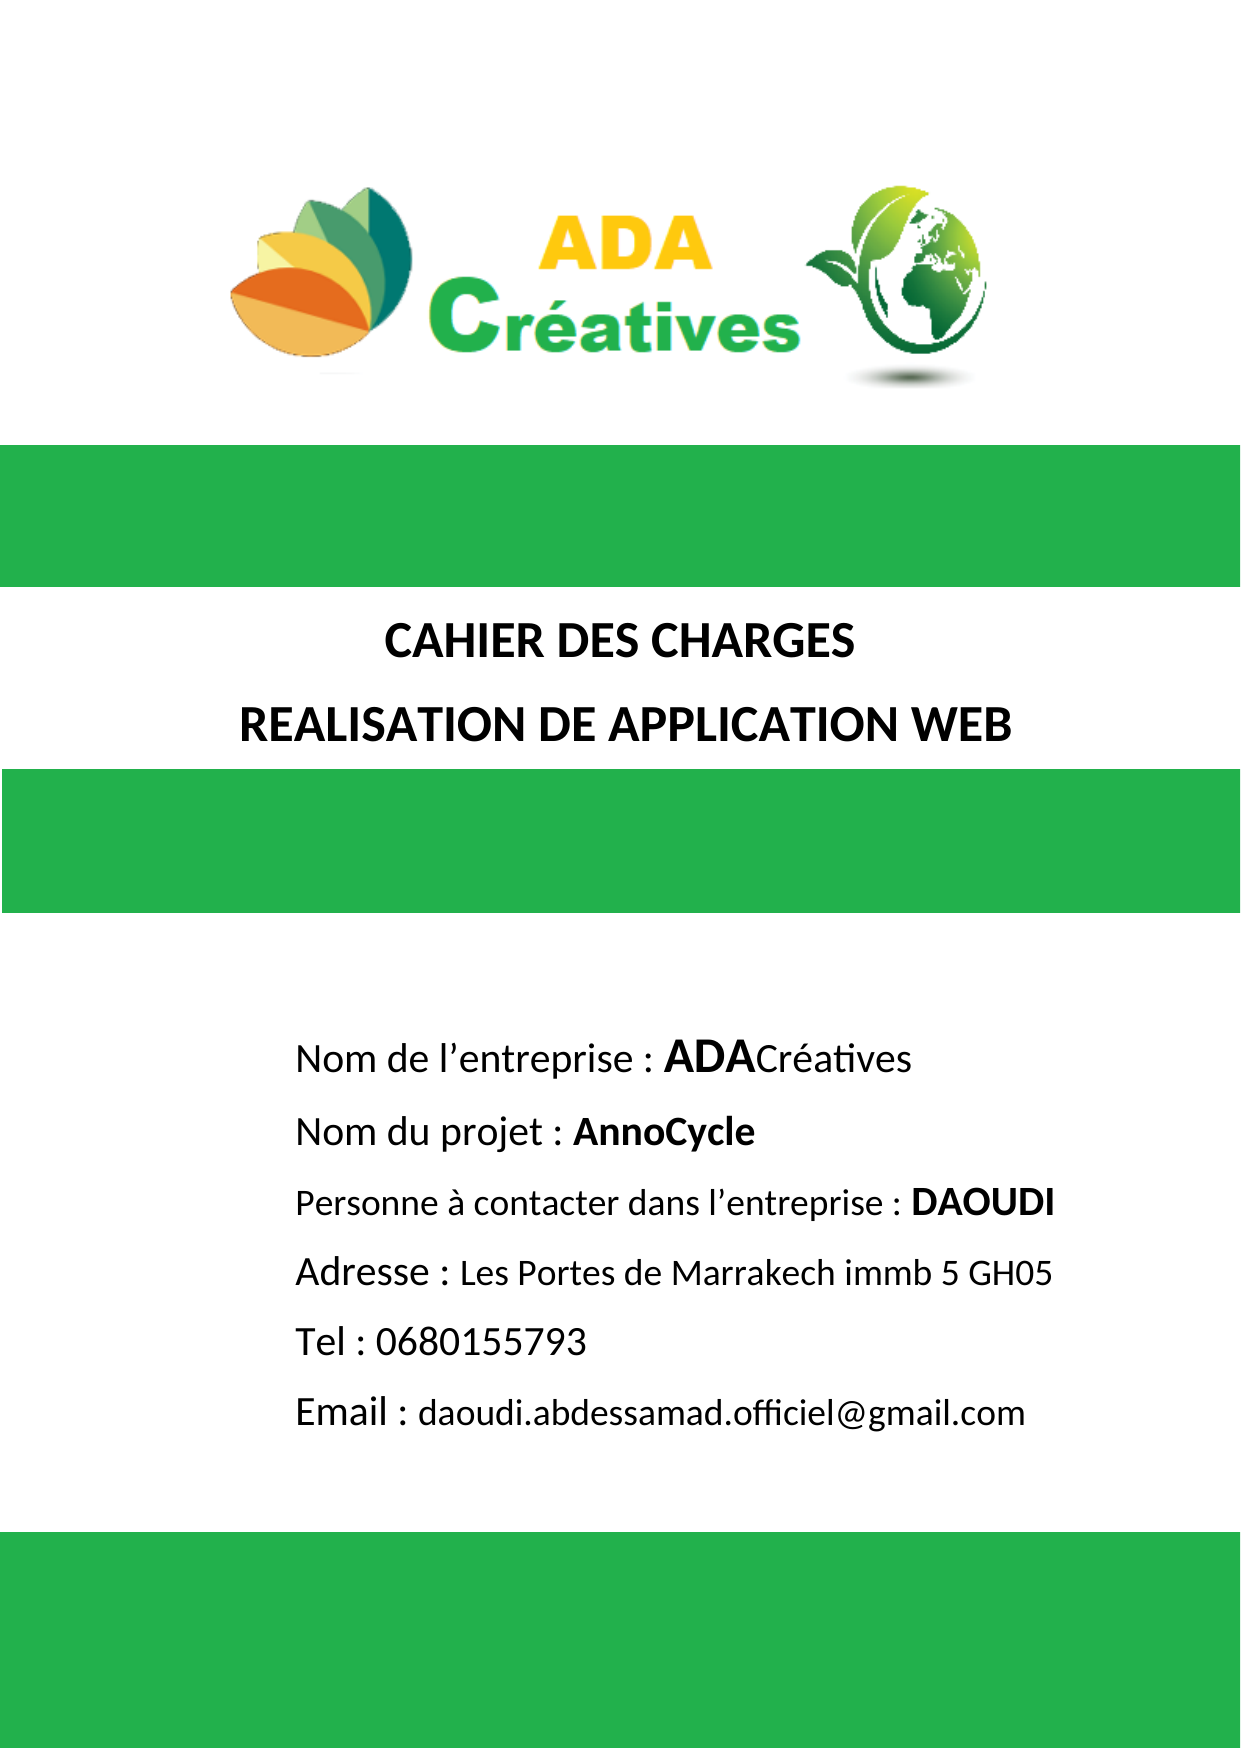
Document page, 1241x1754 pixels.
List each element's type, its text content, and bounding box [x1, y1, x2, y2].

text Nom de l’entreprise : ADACréatives [221, 1024, 1093, 1085]
text CAHIER DES CHARGES [148, 607, 1093, 671]
text Tel : 0680155793 [221, 1315, 1093, 1366]
text Adresse : Les Portes de Marrakech immb 5 GH05 [221, 1245, 1093, 1296]
text Email : daoudi.abdessamad.officiel@gmail.com [221, 1385, 1093, 1436]
text REALISATION DE APPLICATION WEB [148, 691, 1093, 754]
text Nom du projet : AnnoCycle [221, 1105, 1093, 1156]
text Personne à contacter dans l’entreprise : DAOUDI [221, 1175, 1093, 1226]
